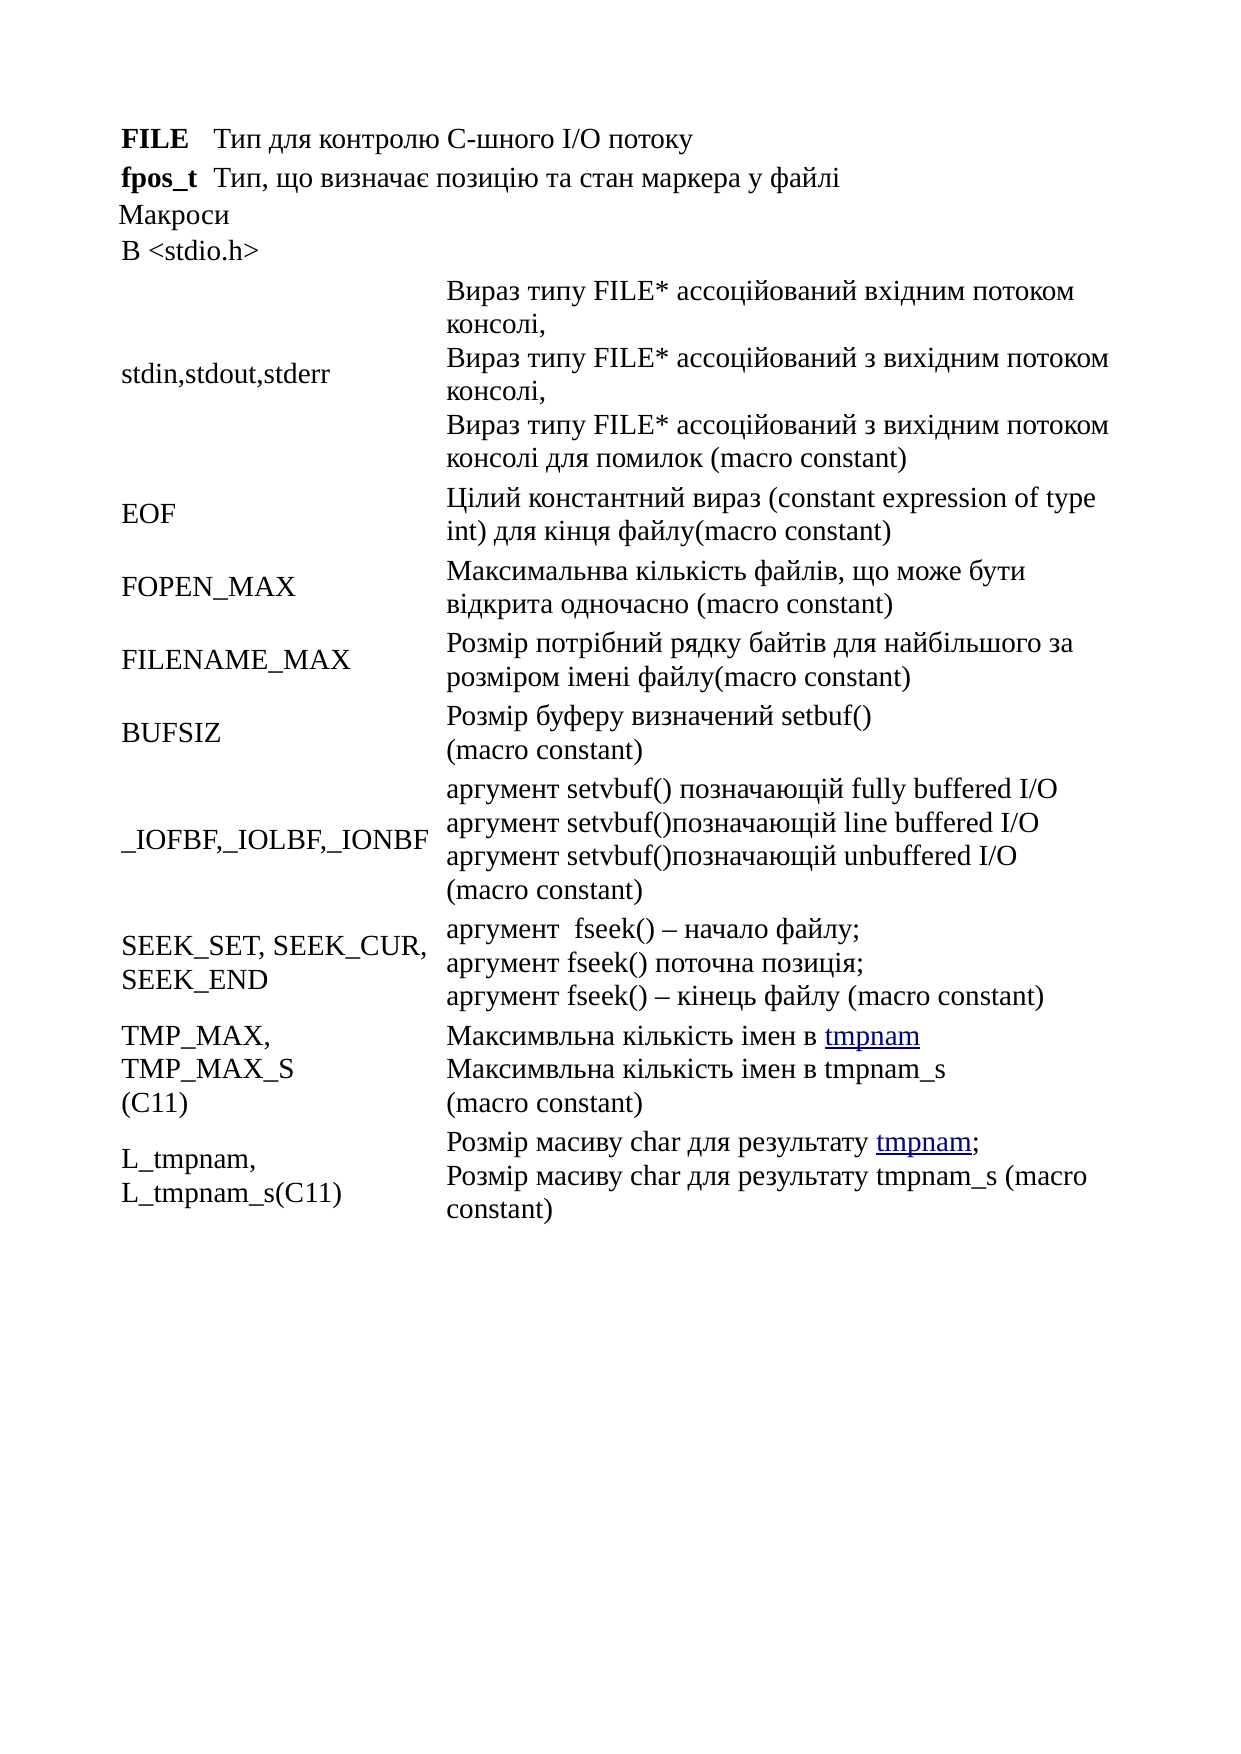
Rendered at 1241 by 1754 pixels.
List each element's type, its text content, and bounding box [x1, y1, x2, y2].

table_cell Тип, що визначає позицію та стан маркера у файлі [210, 158, 1122, 197]
table_cell SEEK_SET, SEEK_CUR, SEEK_END [118, 909, 443, 1015]
table_cell fpos_t [118, 158, 210, 197]
table_cell Розмір потрібний рядку байтів для найбільшого за розміром імені файлу(macro constant) [443, 623, 1122, 696]
table_cell BUFSIZ [118, 696, 443, 768]
table_cell EOF [118, 477, 443, 550]
table_cell Вираз типу FILE* ассоційований вхідним потоком консолі, Вираз типу FILE* ассоційований з вихідним потоком консолі, Вираз типу FILE* ассоційований з вихідним потоком консолі для помилок (macro constant) [443, 270, 1122, 477]
table_cell FILE [118, 118, 210, 157]
table_header В <stdio.h> [118, 230, 1122, 270]
subtitle Макроси [118, 197, 1122, 230]
table_cell TMP_MAX, TMP_MAX_S (C11) [118, 1015, 443, 1121]
table_cell _IOFBF,_IOLBF,_IONBF [118, 769, 443, 908]
table_cell L_tmpnam, L_tmpnam_s(C11) [118, 1121, 443, 1228]
table_cell аргумент setvbuf() позначающій fully buffered I/O аргумент setvbuf()позначающій line buffered I/O аргумент setvbuf()позначающій unbuffered I/O (macro constant) [443, 769, 1122, 908]
table_cell Розмір масиву char для результату tmpnam; Розмір масиву char для результату tmpnam_s (macro constant) [443, 1121, 1122, 1228]
table_cell Тип для контролю C-шного I/O потоку [210, 118, 1122, 157]
table_cell Максимальнва кількість файлів, що може бути відкрита одночасно (macro constant) [443, 550, 1122, 623]
table_cell Цілий константний вираз (constant expression of type int) для кінця файлу(macro constant) [443, 477, 1122, 550]
table_cell Максимвльна кількість імен в tmpnam Максимвльна кількість імен в tmpnam_s (macro constant) [443, 1015, 1122, 1121]
table_cell Розмір буферу визначений setbuf() (macro constant) [443, 696, 1122, 768]
table_cell stdin,stdout,stderr [118, 270, 443, 477]
table_cell аргумент fseek() – начало файлу; аргумент fseek() поточна позиція; аргумент fseek() – кінець файлу (macro constant) [443, 909, 1122, 1015]
table_cell FILENAME_MAX [118, 623, 443, 696]
table_cell FOPEN_MAX [118, 550, 443, 623]
